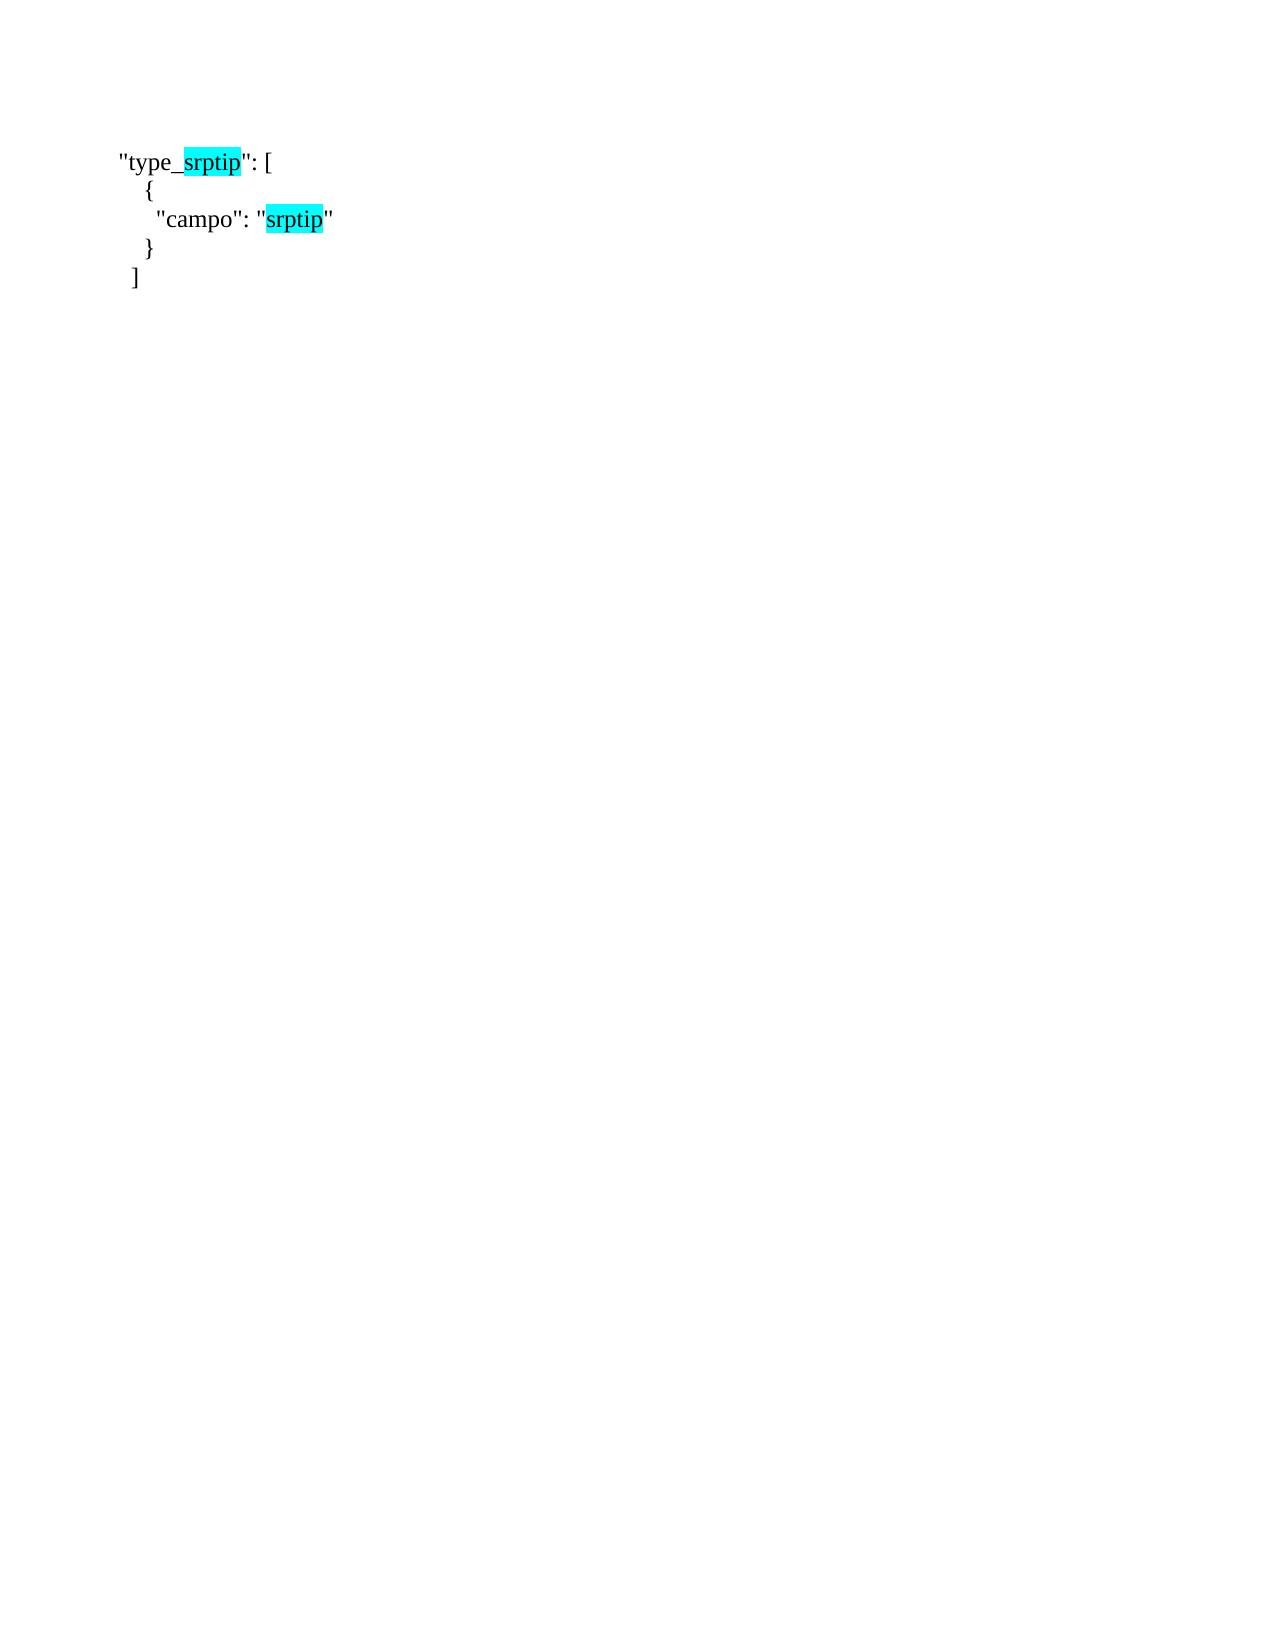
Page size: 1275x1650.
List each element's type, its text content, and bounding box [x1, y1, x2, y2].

text } [118, 233, 1157, 262]
text ] [118, 262, 1157, 291]
text "campo": "srptip" [118, 204, 1157, 233]
text { [118, 176, 1157, 204]
text "type_srptip": [ [118, 147, 1157, 176]
